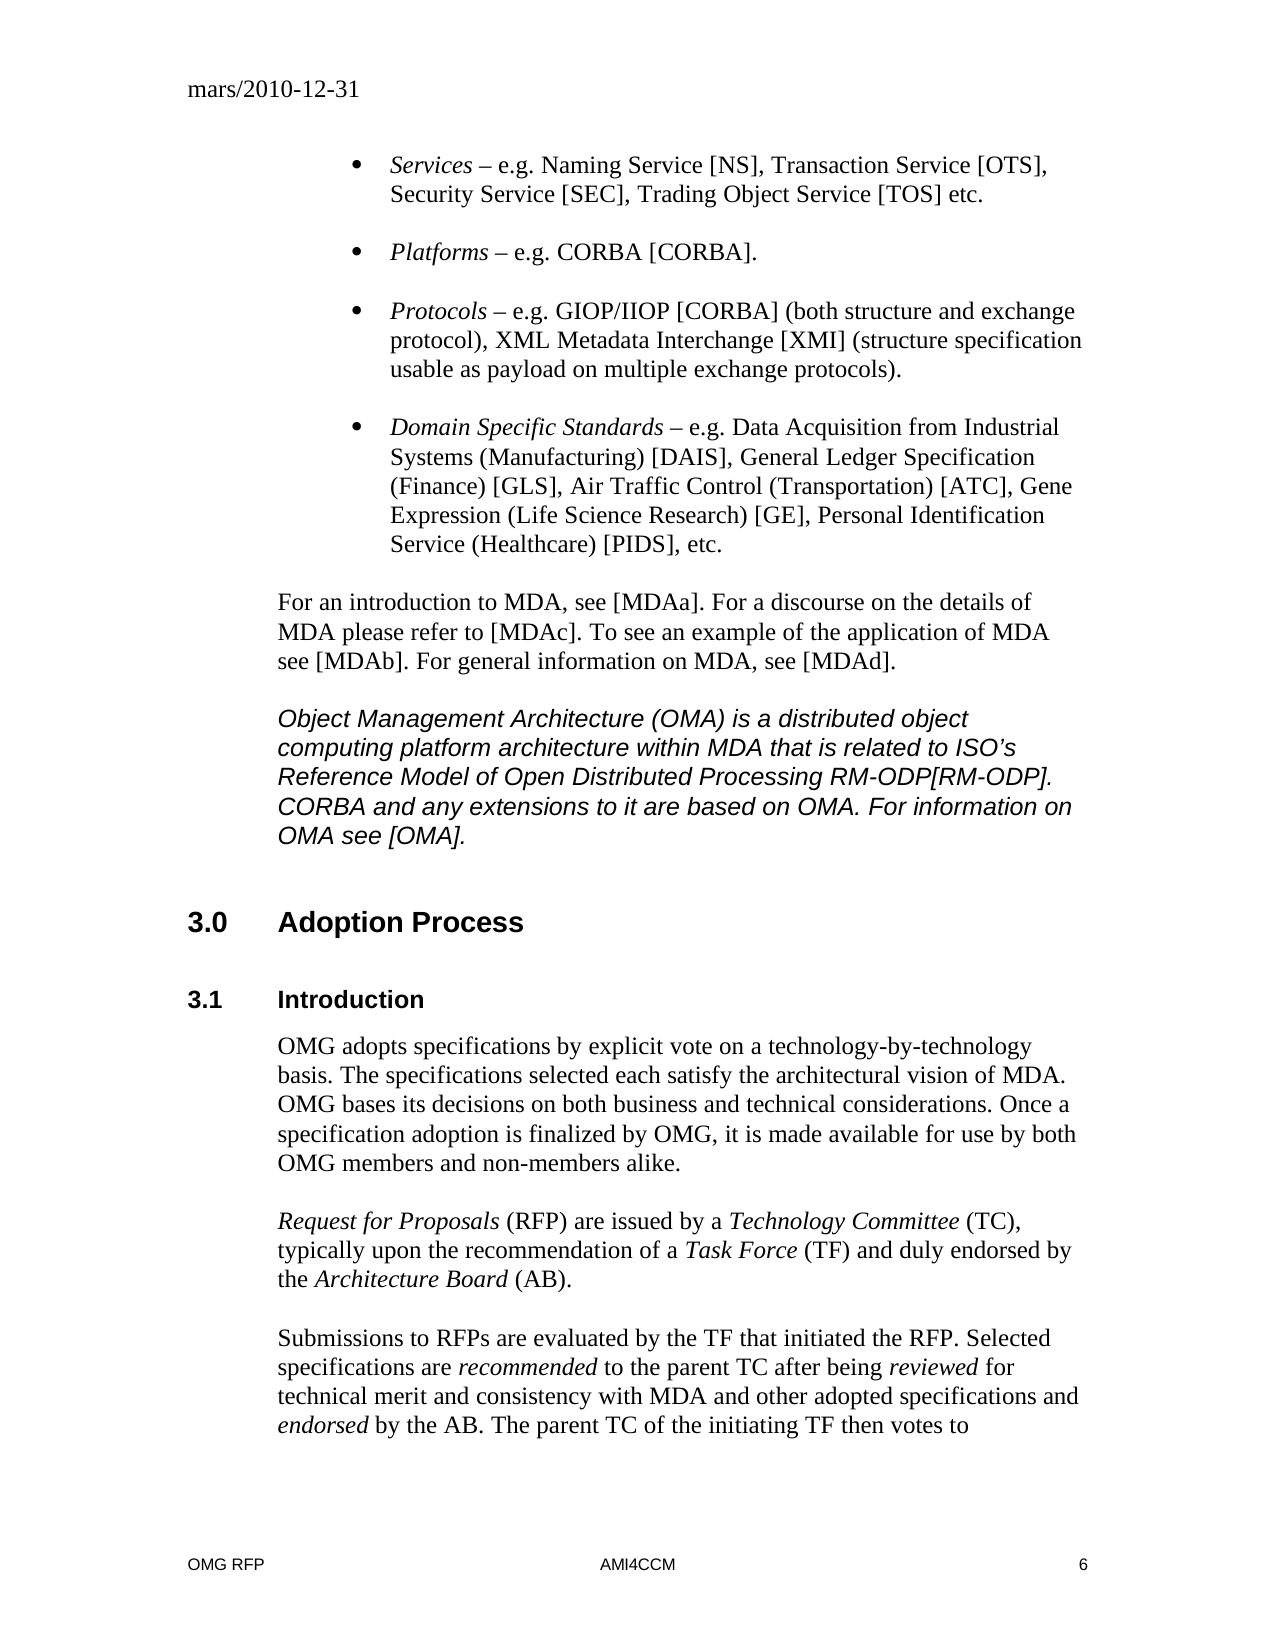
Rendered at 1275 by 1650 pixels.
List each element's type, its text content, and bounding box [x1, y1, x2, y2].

list Services – e.g. Naming Service [NS], Transaction Service [OTS], Security Service [SEC], Trading Object Service [TOS] etc. [352, 150, 1087, 208]
list Domain Specific Standards – e.g. Data Acquisition from Industrial Systems (Manufacturing) [DAIS], General Ledger Specification (Finance) [GLS], Air Traffic Control (Transportation) [ATC], Gene Expression (Life Science Research) [GE], Personal Identification Service (Healthcare) [PIDS], etc. [352, 412, 1087, 558]
text For an introduction to MDA, see [MDAa]. For a discourse on the details of MDA please refer to [MDAc]. To see an example of the application of MDA see [MDAb]. For general information on MDA, see [MDAd]. [277, 587, 1087, 675]
text Request for Proposals (RFP) are issued by a Technology Committee (TC), typically upon the recommendation of a Task Force (TF) and duly endorsed by the Architecture Board (AB). [277, 1206, 1087, 1294]
subtitle Adoption Process [187, 906, 1087, 939]
list Protocols – e.g. GIOP/IIOP [CORBA] (both structure and exchange protocol), XML Metadata Interchange [XMI] (structure specification usable as payload on multiple exchange protocols). [352, 296, 1087, 383]
text Submissions to RFPs are evaluated by the TF that initiated the RFP. Selected specifications are recommended to the parent TC after being reviewed for technical merit and consistency with MDA and other adopted specifications and endorsed by the AB. The parent TC of the initiating TF then votes to [277, 1323, 1087, 1439]
list Platforms – e.g. CORBA [CORBA]. [352, 237, 1087, 267]
text OMG adopts specifications by explicit vote on a technology-by-technology basis. The specifications selected each satisfy the architectural vision of MDA. OMG bases its decisions on both business and technical considerations. Once a specification adoption is finalized by OMG, it is made available for use by both OMG members and non-members alike. [277, 1031, 1087, 1177]
text Object Management Architecture (OMA) is a distributed object computing platform architecture within MDA that is related to ISO’s Reference Model of Open Distributed Processing RM-ODP[RM-ODP]. CORBA and any extensions to it are based on OMA. For information on OMA see [OMA]. [277, 704, 1087, 850]
subtitle Introduction [187, 985, 1087, 1014]
